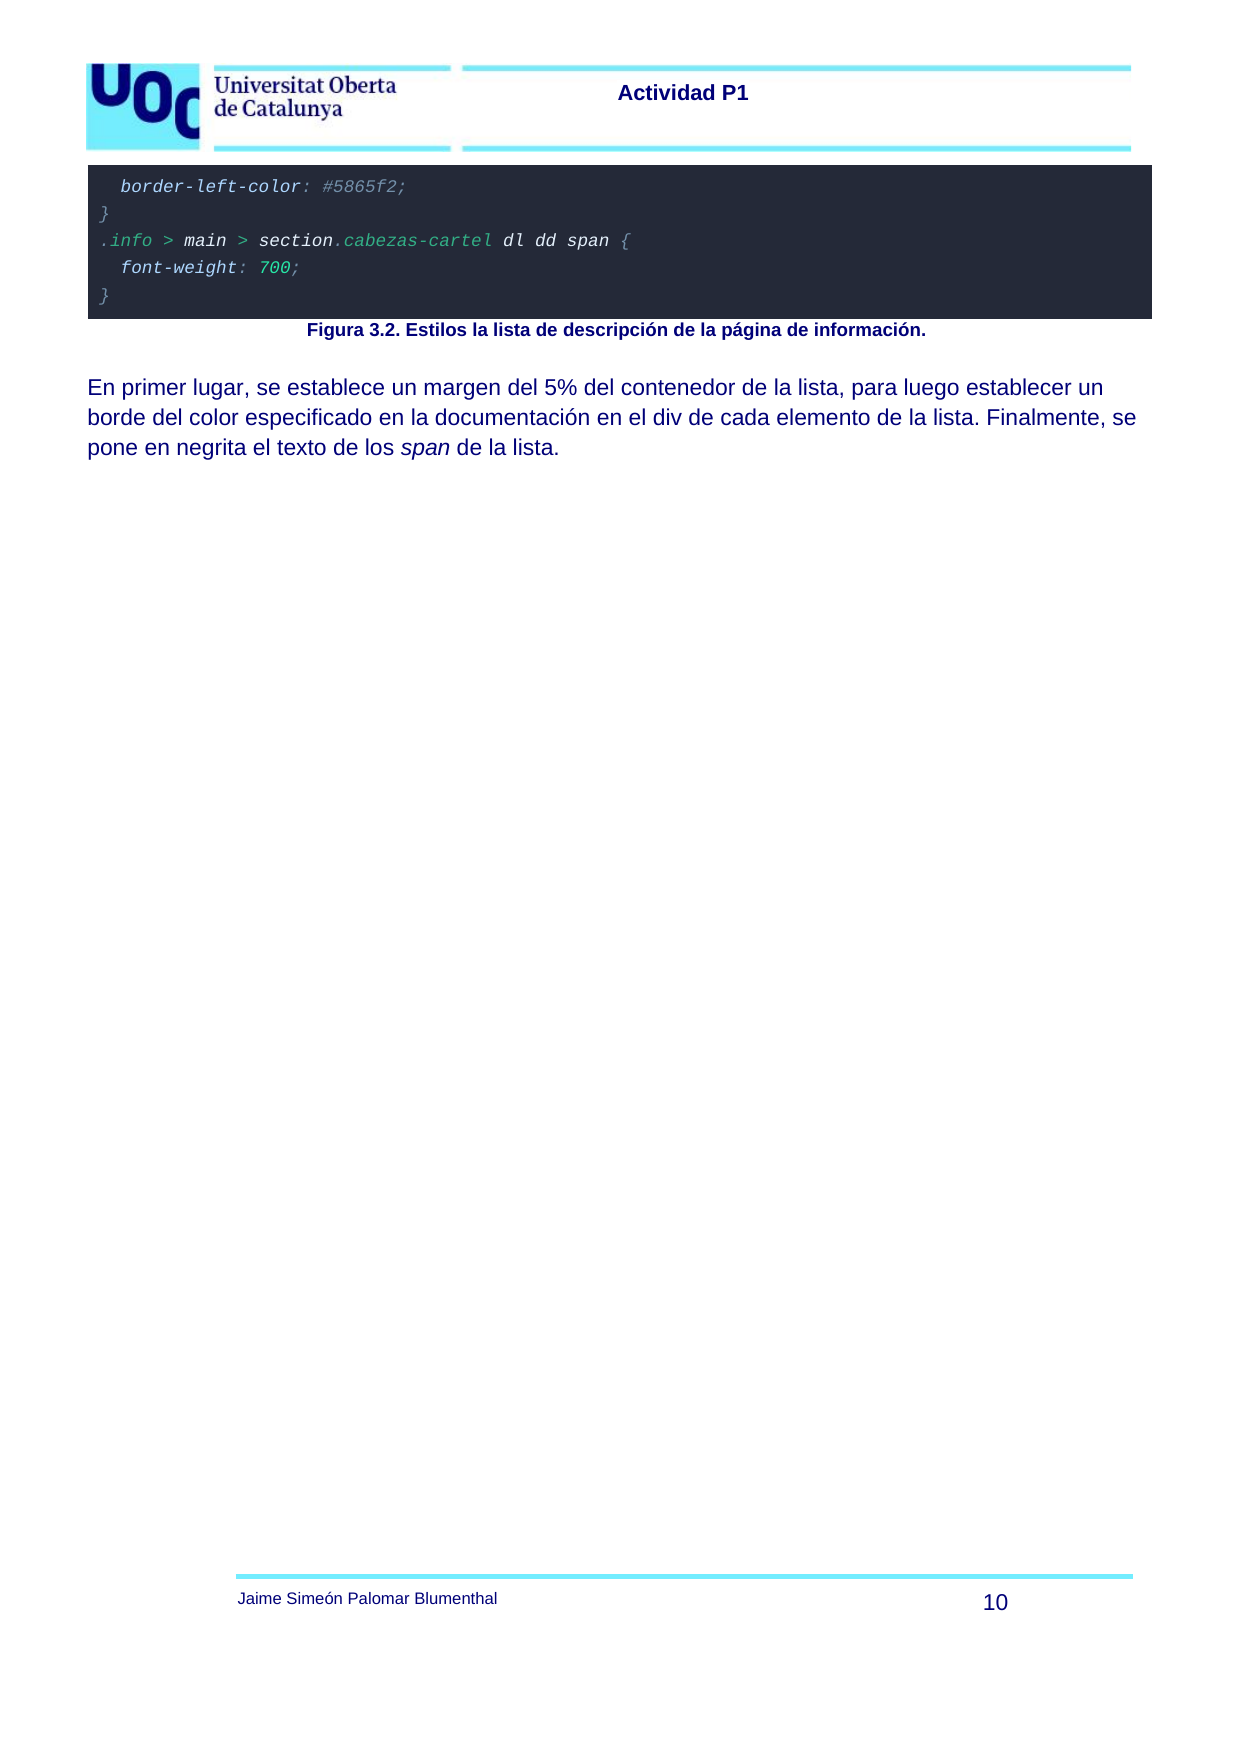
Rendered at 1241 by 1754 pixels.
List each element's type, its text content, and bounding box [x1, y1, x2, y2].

text Figura 3.2. Estilos la lista de descripción de la página de información. [96, 319, 1137, 340]
picture [100, 63, 1132, 152]
table_header border-left-color: #5865f2; } .info > main > section.cabezas-cartel dl dd span { font-weight: 700; } [90, 168, 1150, 317]
text En primer lugar, se establece un margen del 5% del contenedor de la lista, para luego establecer un borde del color especificado en la documentación en el div de cada elemento de la lista. Finalmente, se pone en negrita el texto de los span de la lista. [87, 374, 1137, 461]
